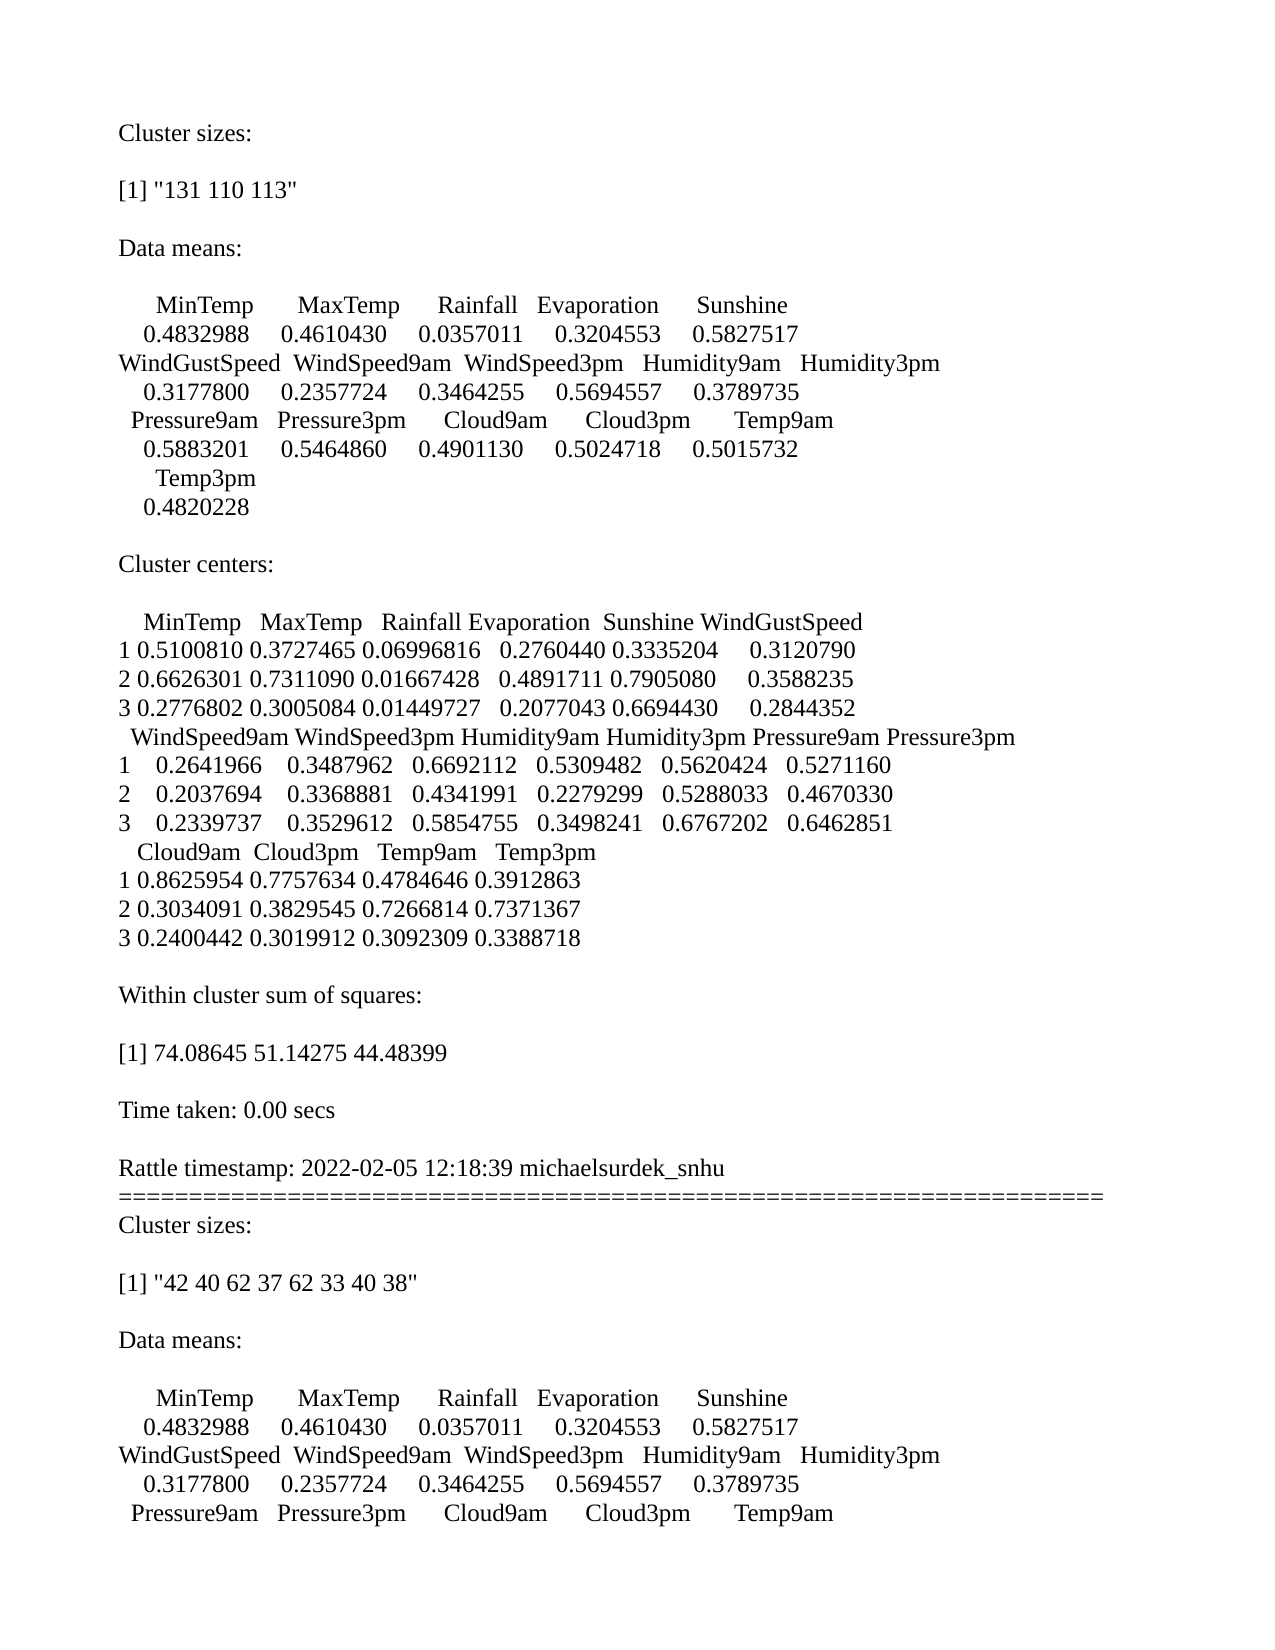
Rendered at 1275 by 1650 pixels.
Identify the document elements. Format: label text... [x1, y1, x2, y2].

text 0.3177800 0.2357724 0.3464255 0.5694557 0.3789735 [118, 377, 1157, 406]
text 1 0.2641966 0.3487962 0.6692112 0.5309482 0.5620424 0.5271160 [118, 751, 1157, 779]
text Cluster sizes: [118, 118, 1157, 147]
text [1] "131 110 113" [118, 176, 1157, 204]
text ====================================================================== [118, 1182, 1157, 1211]
text 3 0.2776802 0.3005084 0.01449727 0.2077043 0.6694430 0.2844352 [118, 693, 1157, 722]
text Temp3pm [118, 463, 1157, 492]
text Cluster centers: [118, 549, 1157, 578]
text Within cluster sum of squares: [118, 981, 1157, 1009]
text Rattle timestamp: 2022-02-05 12:18:39 michaelsurdek_snhu [118, 1153, 1157, 1182]
text Data means: [118, 1326, 1157, 1354]
text [1] 74.08645 51.14275 44.48399 [118, 1038, 1157, 1067]
text 0.4820228 [118, 492, 1157, 521]
text MinTemp MaxTemp Rainfall Evaporation Sunshine [118, 1383, 1157, 1412]
text 3 0.2400442 0.3019912 0.3092309 0.3388718 [118, 923, 1157, 952]
text 0.5883201 0.5464860 0.4901130 0.5024718 0.5015732 [118, 434, 1157, 463]
text Pressure9am Pressure3pm Cloud9am Cloud3pm Temp9am [118, 1498, 1157, 1527]
text 3 0.2339737 0.3529612 0.5854755 0.3498241 0.6767202 0.6462851 [118, 808, 1157, 837]
text Cluster sizes: [118, 1211, 1157, 1239]
text 2 0.2037694 0.3368881 0.4341991 0.2279299 0.5288033 0.4670330 [118, 779, 1157, 808]
text WindGustSpeed WindSpeed9am WindSpeed3pm Humidity9am Humidity3pm [118, 348, 1157, 377]
text Cloud9am Cloud3pm Temp9am Temp3pm [118, 837, 1157, 866]
text MinTemp MaxTemp Rainfall Evaporation Sunshine [118, 291, 1157, 319]
text Data means: [118, 233, 1157, 262]
text 2 0.6626301 0.7311090 0.01667428 0.4891711 0.7905080 0.3588235 [118, 664, 1157, 693]
text MinTemp MaxTemp Rainfall Evaporation Sunshine WindGustSpeed [118, 607, 1157, 636]
text 1 0.8625954 0.7757634 0.4784646 0.3912863 [118, 866, 1157, 894]
text WindGustSpeed WindSpeed9am WindSpeed3pm Humidity9am Humidity3pm [118, 1441, 1157, 1469]
text 2 0.3034091 0.3829545 0.7266814 0.7371367 [118, 894, 1157, 923]
text 1 0.5100810 0.3727465 0.06996816 0.2760440 0.3335204 0.3120790 [118, 636, 1157, 664]
text WindSpeed9am WindSpeed3pm Humidity9am Humidity3pm Pressure9am Pressure3pm [118, 722, 1157, 751]
text 0.4832988 0.4610430 0.0357011 0.3204553 0.5827517 [118, 1412, 1157, 1441]
text 0.4832988 0.4610430 0.0357011 0.3204553 0.5827517 [118, 319, 1157, 348]
text [1] "42 40 62 37 62 33 40 38" [118, 1268, 1157, 1297]
text Time taken: 0.00 secs [118, 1096, 1157, 1124]
text Pressure9am Pressure3pm Cloud9am Cloud3pm Temp9am [118, 406, 1157, 434]
text 0.3177800 0.2357724 0.3464255 0.5694557 0.3789735 [118, 1469, 1157, 1498]
